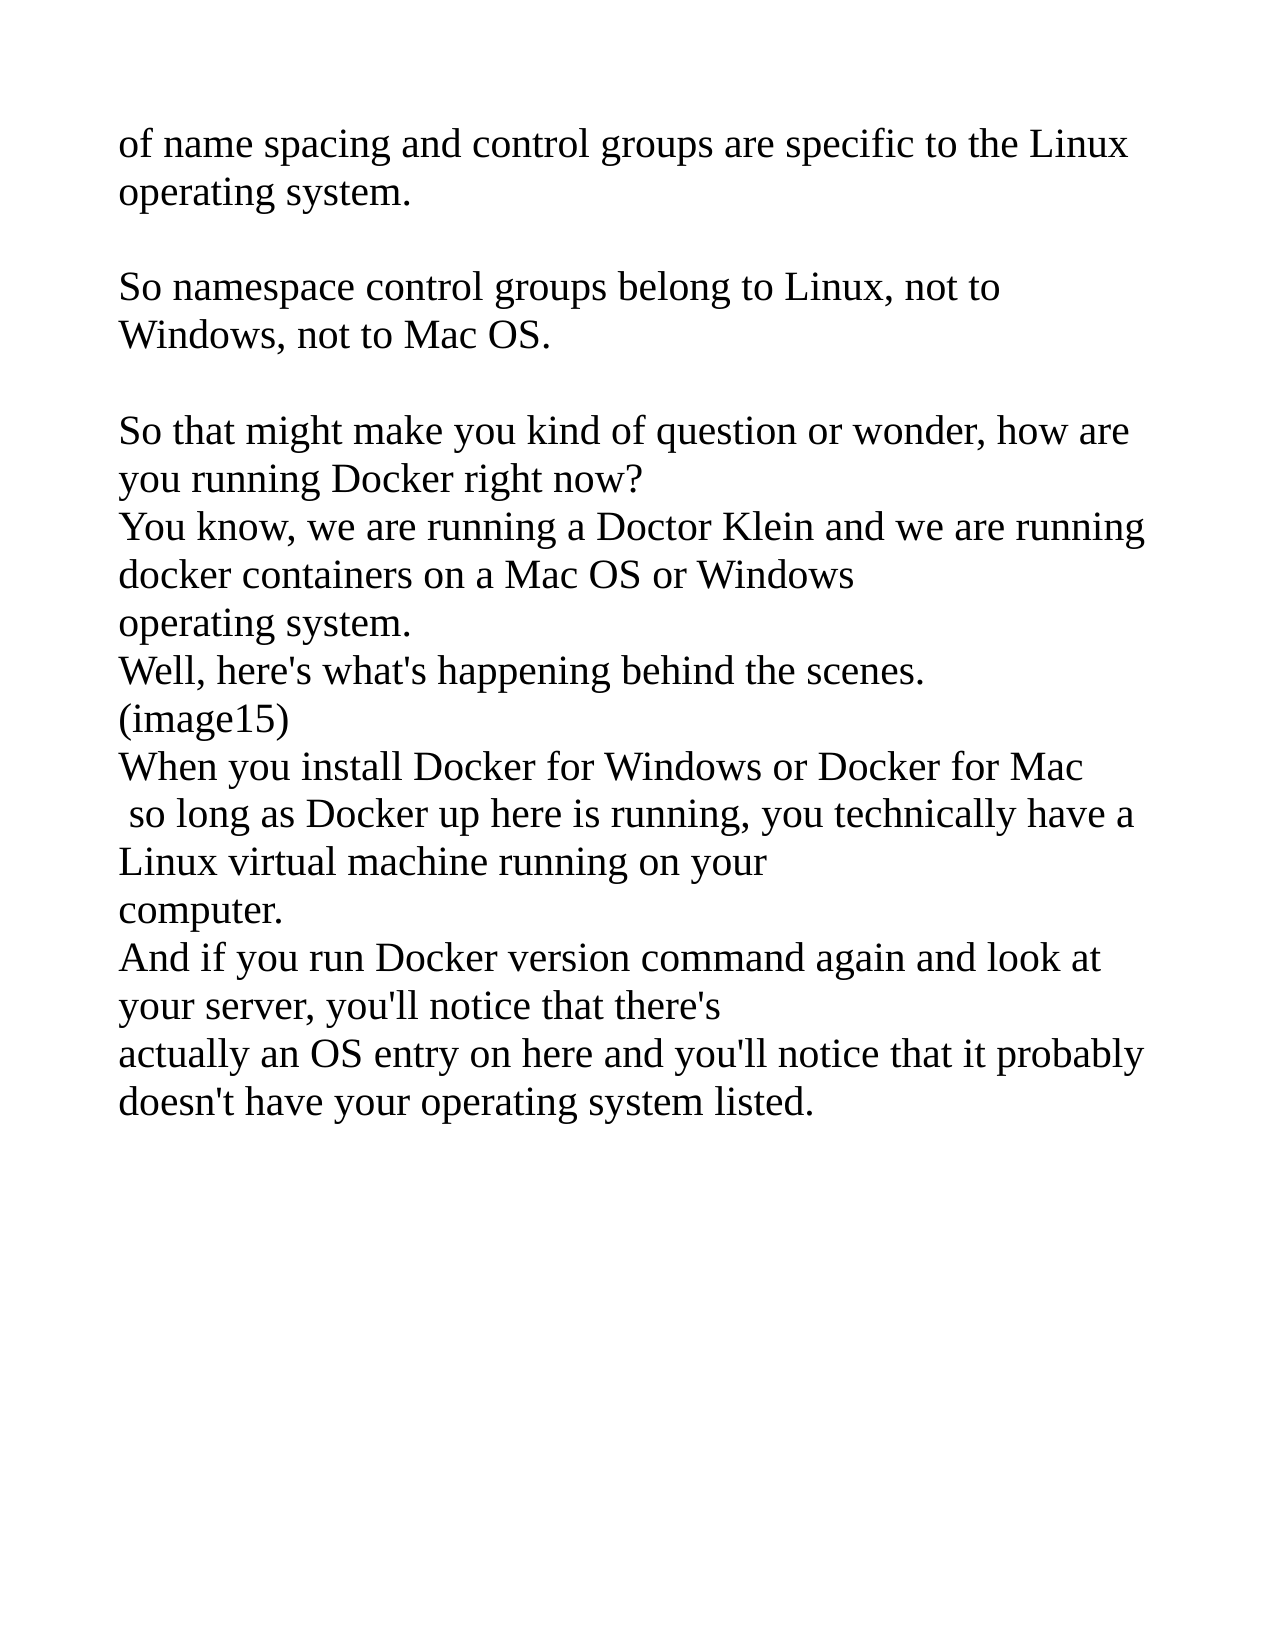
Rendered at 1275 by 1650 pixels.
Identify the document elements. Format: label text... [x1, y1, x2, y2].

text So namespace control groups belong to Linux, not to Windows, not to Mac OS. [118, 262, 1157, 358]
text so long as Docker up here is running, you technically have a Linux virtual machine running on your [118, 789, 1157, 885]
text operating system. [118, 597, 1157, 645]
text of name spacing and control groups are specific to the Linux operating system. [118, 118, 1157, 214]
text You know, we are running a Doctor Klein and we are running docker containers on a Mac OS or Windows [118, 501, 1157, 597]
text So that might make you kind of question or wonder, how are you running Docker right now? [118, 406, 1157, 501]
text When you install Docker for Windows or Docker for Mac [118, 741, 1157, 789]
text actually an OS entry on here and you'll notice that it probably doesn't have your operating system listed. [118, 1028, 1157, 1124]
text (image15) [118, 693, 1157, 741]
text And if you run Docker version command again and look at your server, you'll notice that there's [118, 933, 1157, 1028]
text computer. [118, 885, 1157, 933]
text Well, here's what's happening behind the scenes. [118, 645, 1157, 693]
